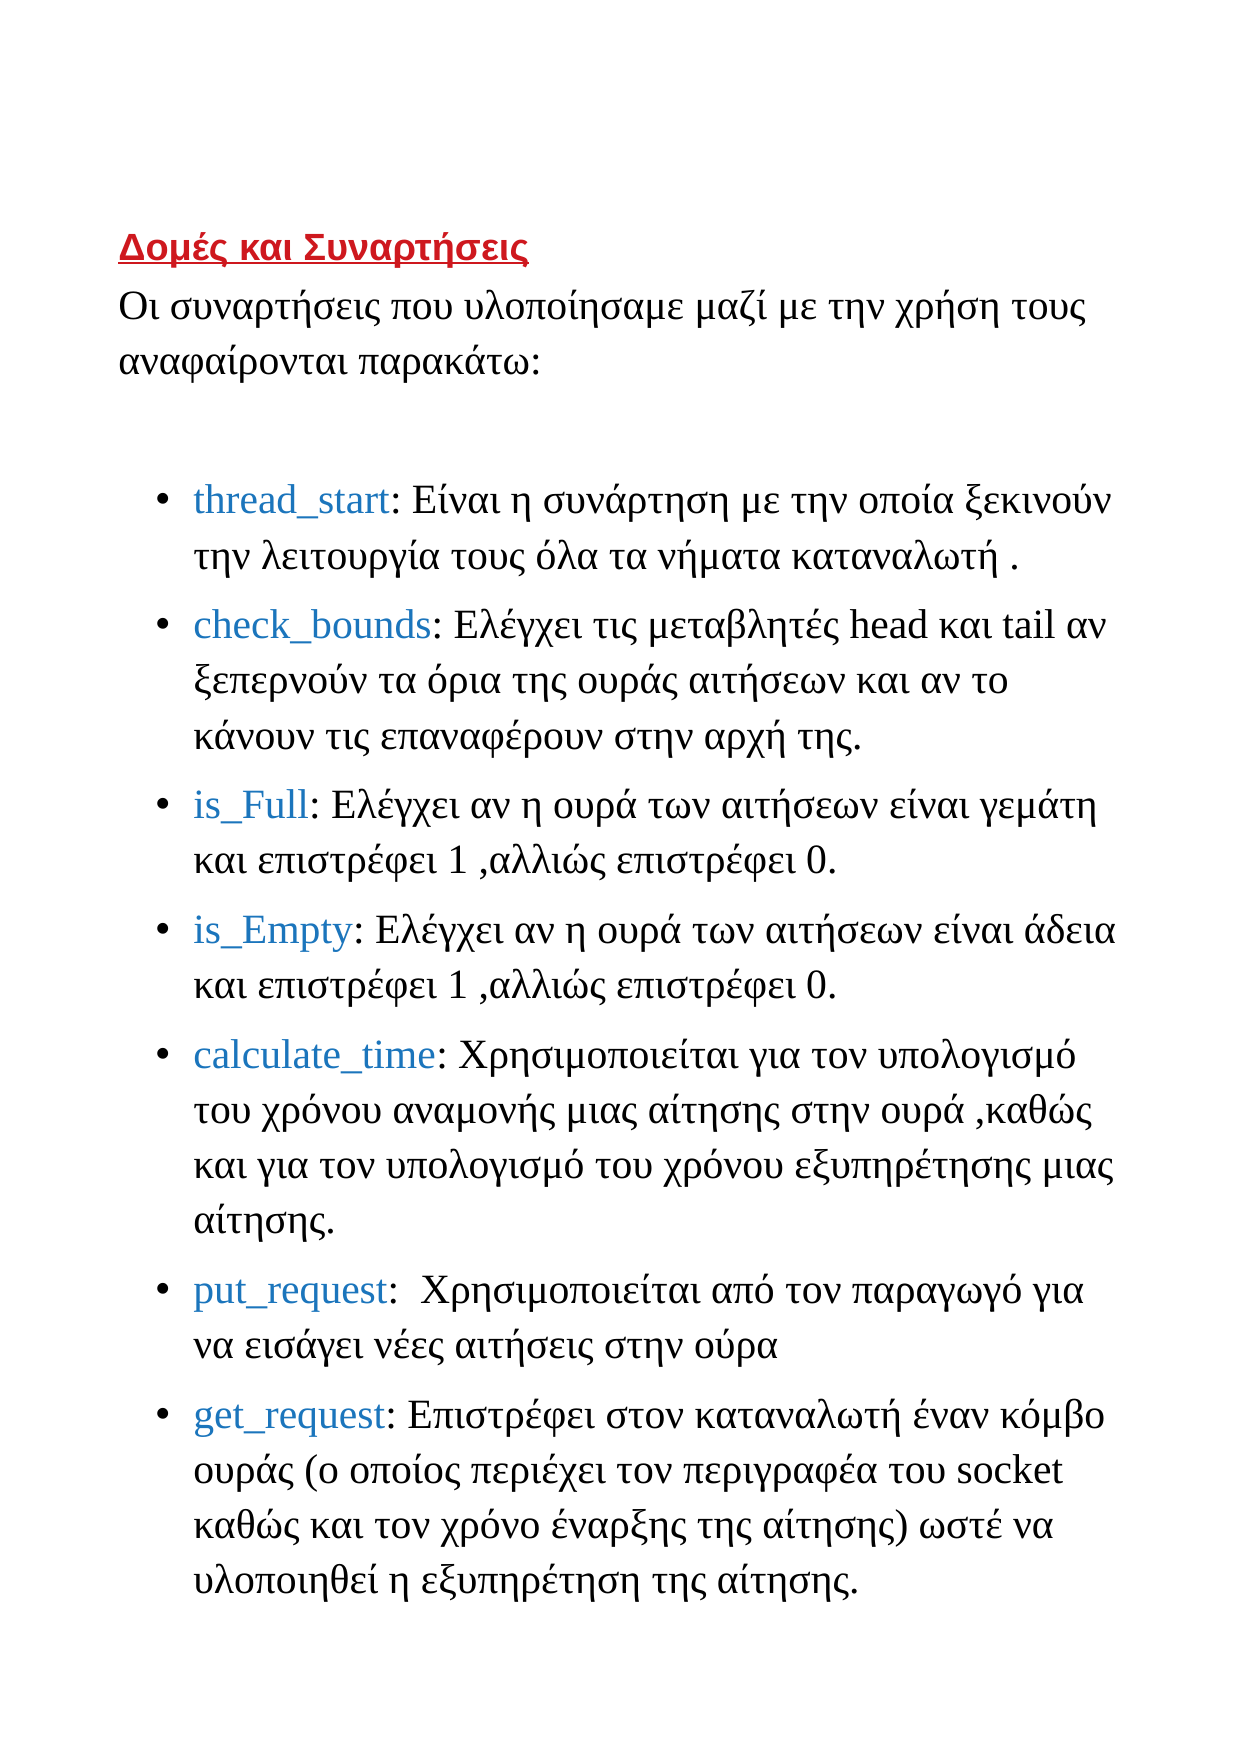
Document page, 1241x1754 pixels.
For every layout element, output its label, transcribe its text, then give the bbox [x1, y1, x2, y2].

list is_Empty: Ελέγχει αν η ουρά των αιτήσεων είναι άδεια και επιστρέφει 1 ,αλλιώς επιστρέφει 0. [156, 905, 1122, 1008]
list get_request: Επιστρέφει στον καταναλωτή έναν κόμβο ουράς (ο οποίος περιέχει τον περιγραφέα του socket καθώς και τον χρόνο έναρξης της αίτησης) ωστέ να υλοποιηθεί η εξυπηρέτηση της αίτησης. [156, 1389, 1122, 1603]
list put_request: Χρησιμοποιείται από τον παραγωγό για να εισάγει νέες αιτήσεις στην ούρα [156, 1265, 1122, 1368]
list calculate_time: Χρησιμοποιείται για τον υπολογισμό του χρόνου αναμονής μιας αίτησης στην ουρά ,καθώς και για τον υπολογισμό του χρόνου εξυπηρέτησης μιας αίτησης. [156, 1029, 1122, 1243]
list thread_start: Είναι η συνάρτηση με την οποία ξεκινούν την λειτουργία τους όλα τα νήματα καταναλωτή . [156, 475, 1122, 578]
text Οι συναρτήσεις που υλοποίησαμε μαζί με την χρήση τους αναφαίρονται παρακάτω: [118, 280, 1122, 383]
list check_bounds: Ελέγχει τις μεταβλητές head και tail αν ξεπερνούν τα όρια της ουράς αιτήσεων και αν το κάνουν τις επαναφέρουν στην αρχή της. [156, 600, 1122, 758]
list is_Full: Ελέγχει αν η ουρά των αιτήσεων είναι γεμάτη και επιστρέφει 1 ,αλλιώς επιστρέφει 0. [156, 780, 1122, 883]
subtitle Δομές και Συναρτήσεις [118, 224, 1122, 268]
